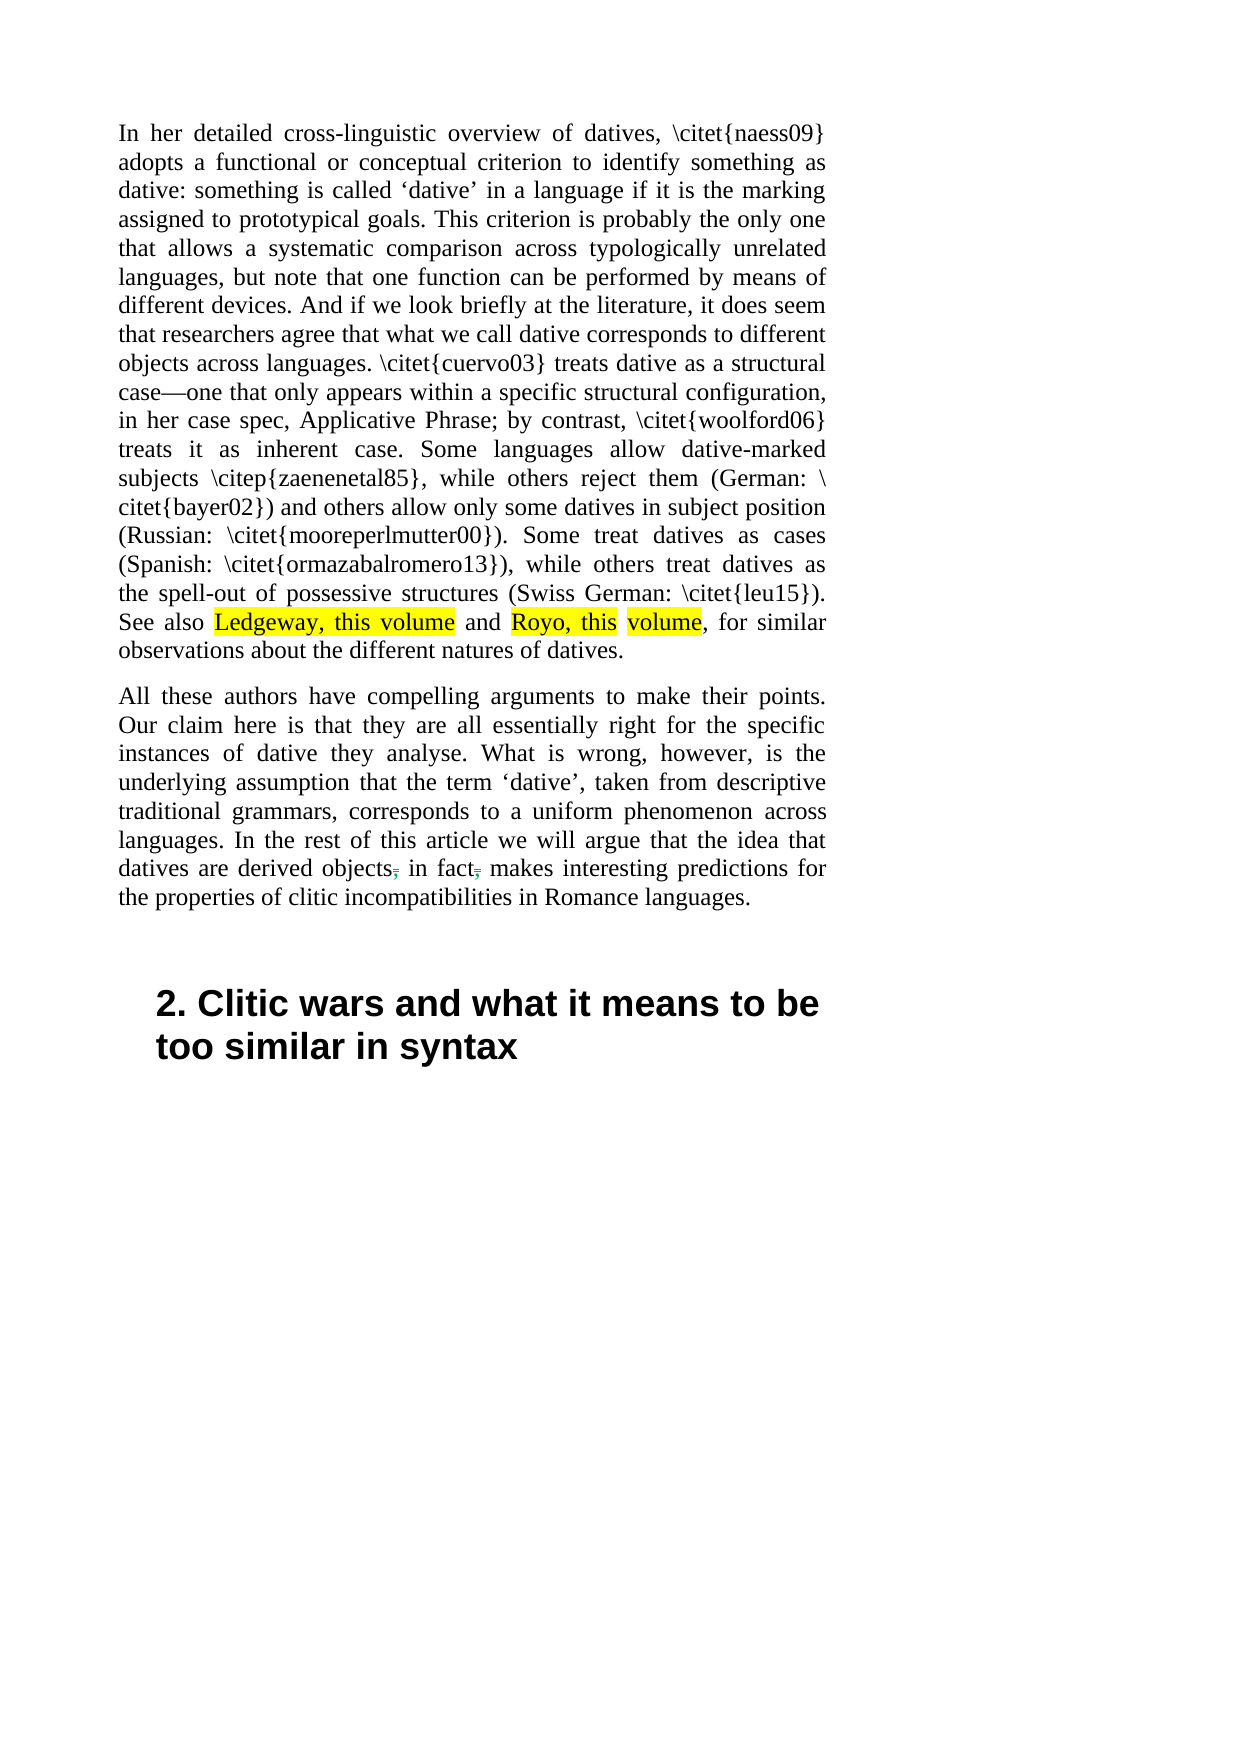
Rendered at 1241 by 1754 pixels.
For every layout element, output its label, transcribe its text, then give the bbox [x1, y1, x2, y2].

text In her detailed cross-linguistic overview of datives, \citet{naess09} adopts a functional or conceptual criterion to identify something as dative: something is called ‘dative’ in a language if it is the marking assigned to prototypical goals. This criterion is probably the only one that allows a systematic comparison across typologically unrelated languages, but note that one function can be performed by means of different devices. And if we look briefly at the literature, it does seem that researchers agree that what we call dative corresponds to different objects across languages. \citet{cuervo03} treats dative as a structural case—one that only appears within a specific structural configuration, in her case spec, Applicative Phrase; by contrast, \citet{woolford06} treats it as inherent case. Some languages allow dative-marked subjects \citep{zaenenetal85}, while others reject them (German: \citet{bayer02}) and others allow only some datives in subject position (Russian: \citet{mooreperlmutter00}). Some treat datives as cases (Spanish: \citet{ormazabalromero13}), while others treat datives as the spell-out of possessive structures (Swiss German: \citet{leu15}). See also Ledgeway, this volume and Royo, this volume, for similar observations about the different natures of datives. [118, 118, 827, 664]
text 2. Clitic wars and what it means to be too similar in syntax [156, 981, 827, 1068]
text All these authors have compelling arguments to make their points. Our claim here is that they are all essentially right for the specific instances of dative they analyse. What is wrong, however, is the underlying assumption that the term ‘dative’, taken from descriptive traditional grammars, corresponds to a uniform phenomenon across languages. In the rest of this article we will argue that the idea that datives are derived objects, in fact, makes interesting predictions for the properties of clitic incompatibilities in Romance languages. [118, 681, 827, 911]
